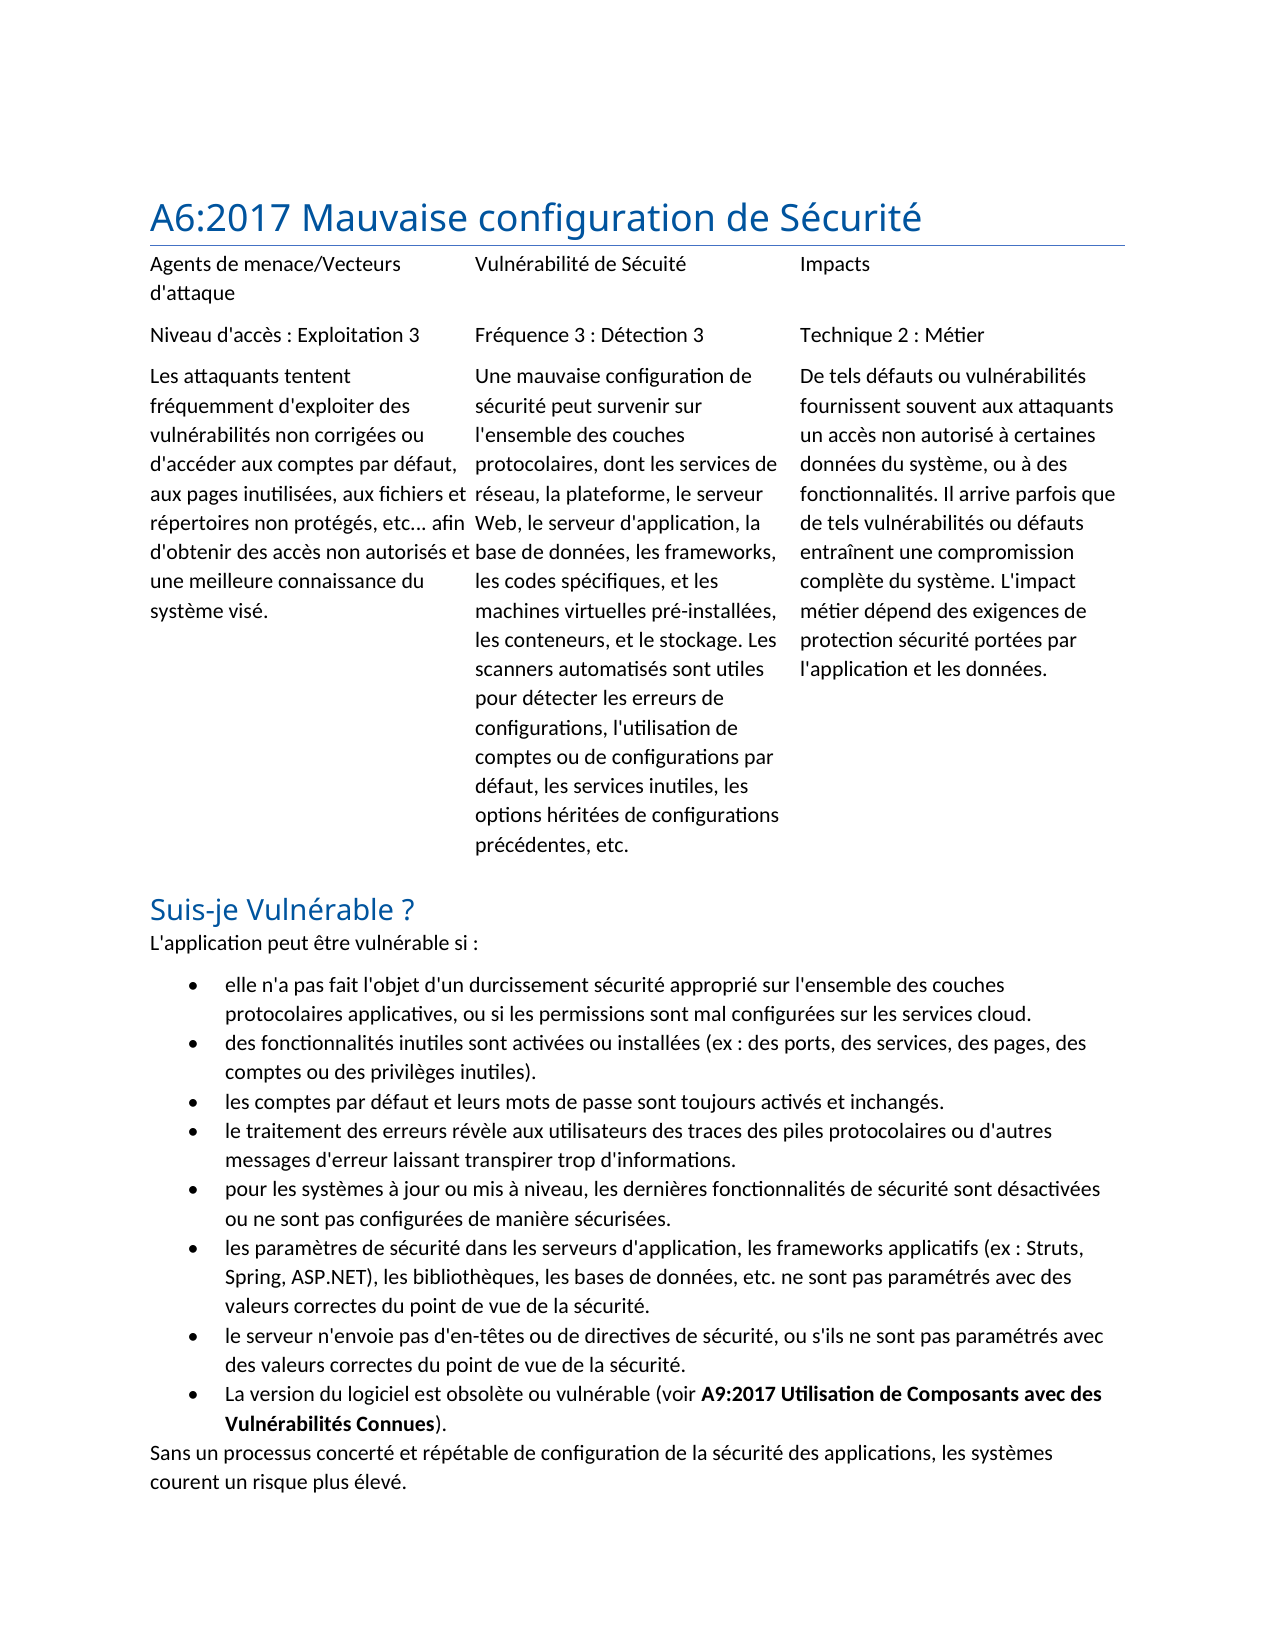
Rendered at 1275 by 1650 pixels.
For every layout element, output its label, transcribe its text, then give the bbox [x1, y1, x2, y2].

subtitle Suis-je Vulnérable ? [150, 889, 1125, 929]
list les comptes par défaut et leurs mots de passe sont toujours activés et inchangés. [187, 1088, 1125, 1114]
table_cell De tels défauts ou vulnérabilités fournissent souvent aux attaquants un accès non autorisé à certaines données du système, ou à des fonctionnalités. Il arrive parfois que de tels vulnérabilités ou défauts entraînent une compromission complète du système. L'impact métier dépend des exigences de protection sécurité portées par l'application et les données. [800, 363, 1125, 873]
list les paramètres de sécurité dans les serveurs d'application, les frameworks applicatifs (ex : Struts, Spring, ASP.NET), les bibliothèques, les bases de données, etc. ne sont pas paramétrés avec des valeurs correctes du point de vue de la sécurité. [187, 1234, 1125, 1319]
table_cell Fréquence 3 : Détection 3 [475, 321, 800, 363]
table_cell Niveau d'accès : Exploitation 3 [150, 321, 475, 363]
table_cell Une mauvaise configuration de sécurité peut survenir sur l'ensemble des couches protocolaires, dont les services de réseau, la plateforme, le serveur Web, le serveur d'application, la base de données, les frameworks, les codes spécifiques, et les machines virtuelles pré-installées, les conteneurs, et le stockage. Les scanners automatisés sont utiles pour détecter les erreurs de configurations, l'utilisation de comptes ou de configurations par défaut, les services inutiles, les options héritées de configurations précédentes, etc. [475, 363, 800, 873]
table_header Impacts [800, 250, 1125, 321]
list des fonctionnalités inutiles sont activées ou installées (ex : des ports, des services, des pages, des comptes ou des privilèges inutiles). [187, 1029, 1125, 1085]
list le traitement des erreurs révèle aux utilisateurs des traces des piles protocolaires ou d'autres messages d'erreur laissant transpirer trop d'informations. [187, 1117, 1125, 1173]
table_cell Technique 2 : Métier [800, 321, 1125, 363]
table_header Vulnérabilité de Sécuité [475, 250, 800, 321]
text Sans un processus concerté et répétable de configuration de la sécurité des applications, les systèmes courent un risque plus élevé. [150, 1439, 1125, 1495]
list pour les systèmes à jour ou mis à niveau, les dernières fonctionnalités de sécurité sont désactivées ou ne sont pas configurées de manière sécurisées. [187, 1176, 1125, 1232]
table_cell Les attaquants tentent fréquemment d'exploiter des vulnérabilités non corrigées ou d'accéder aux comptes par défaut, aux pages inutilisées, aux fichiers et répertoires non protégés, etc... afin d'obtenir des accès non autorisés et une meilleure connaissance du système visé. [150, 363, 475, 873]
table_header Agents de menace/Vecteurs d'attaque [150, 250, 475, 321]
text L'application peut être vulnérable si : [150, 929, 1125, 956]
subtitle A6:2017 Mauvaise configuration de Sécurité [150, 192, 1125, 245]
list le serveur n'envoie pas d'en-têtes ou de directives de sécurité, ou s'ils ne sont pas paramétrés avec des valeurs correctes du point de vue de la sécurité. [187, 1322, 1125, 1378]
list elle n'a pas fait l'objet d'un durcissement sécurité approprié sur l'ensemble des couches protocolaires applicatives, ou si les permissions sont mal configurées sur les services cloud. [187, 971, 1125, 1027]
list La version du logiciel est obsolète ou vulnérable (voir A9:2017 Utilisation de Composants avec des Vulnérabilités Connues). [187, 1381, 1125, 1436]
